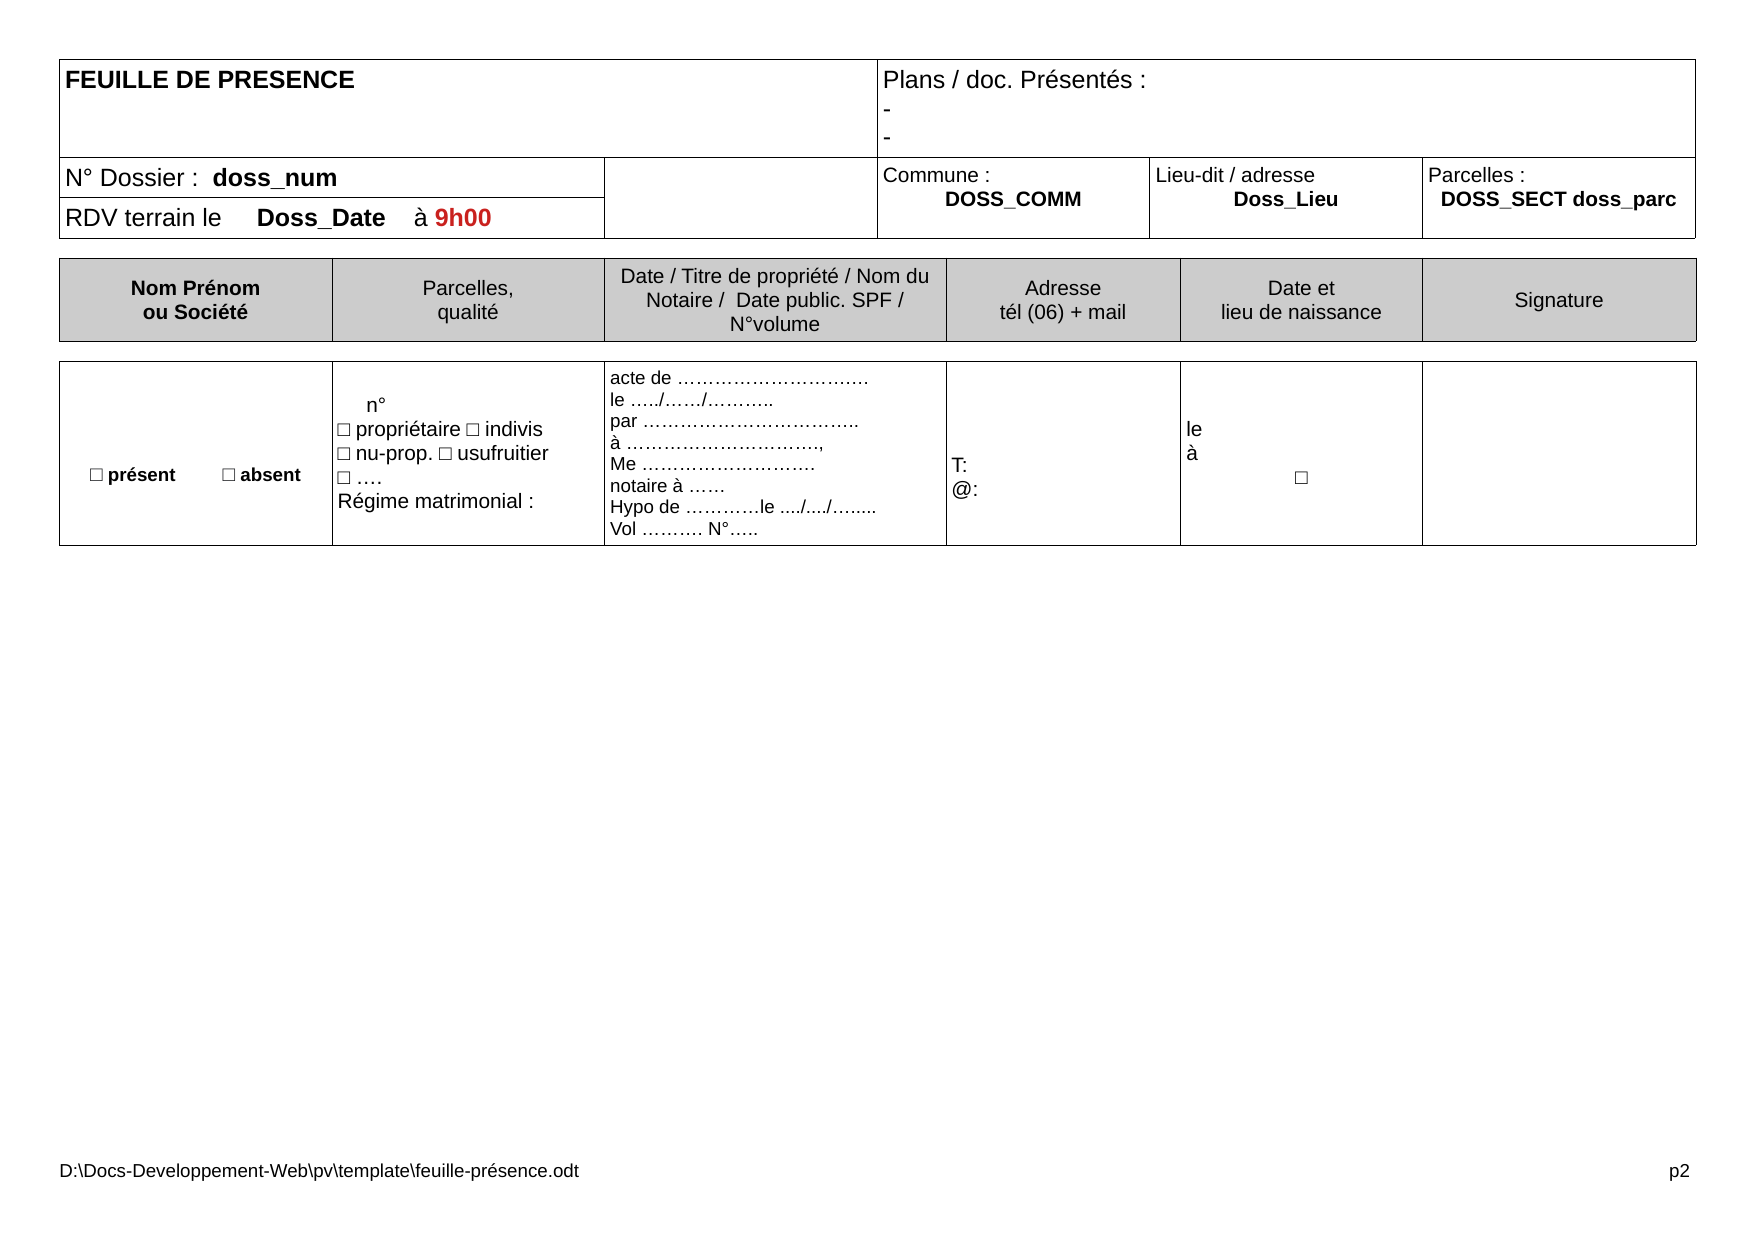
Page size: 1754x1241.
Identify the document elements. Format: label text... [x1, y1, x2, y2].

table_cell acte de ……………………….… le …../……/……….. par …………………………….. à …………………………., Me ………………………. notaire à …… Hypo de …………le ..../..../…..... Vol ………. N°….. [605, 362, 946, 545]
table_cell □ présent □ absent [60, 362, 332, 545]
table_cell T: @: [947, 362, 1180, 545]
table_cell n° □ propriétaire □ indivis □ nu-prop. □ usufruitier □ …. Régime matrimonial : [333, 362, 604, 545]
table_cell le à □ [1181, 362, 1422, 545]
table_cell [1423, 362, 1696, 545]
